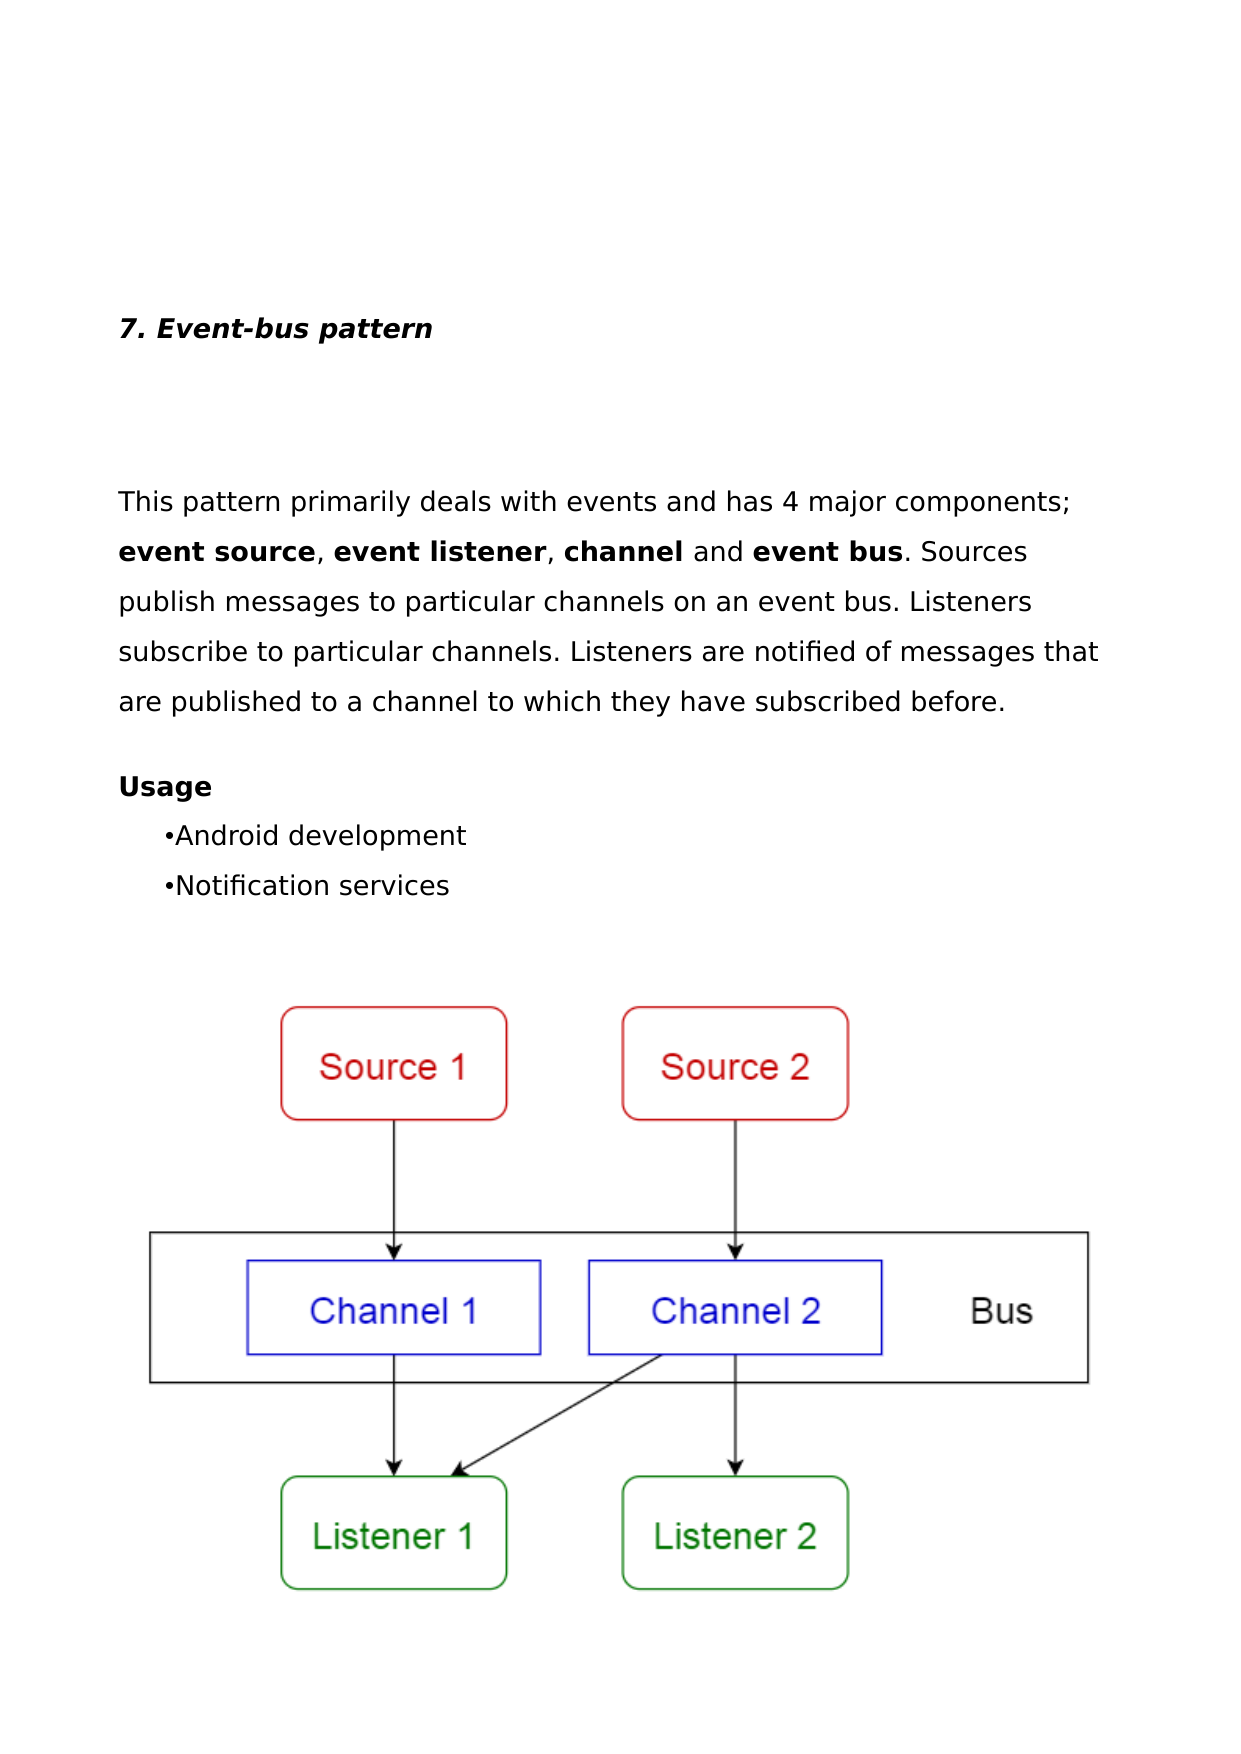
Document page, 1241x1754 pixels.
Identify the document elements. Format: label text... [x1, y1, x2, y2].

subtitle 7. Event-bus pattern [118, 314, 1122, 345]
text This pattern primarily deals with events and has 4 major components; event source, event listener, channel and event bus. Sources publish messages to particular channels on an event bus. Listeners subscribe to particular channels. Listeners are notified of messages that are published to a channel to which they have subscribed before. [118, 487, 1122, 717]
picture [126, 983, 1114, 1615]
subtitle Usage [118, 771, 1122, 803]
list Android development [165, 821, 1122, 852]
list Notification services [165, 871, 1122, 902]
